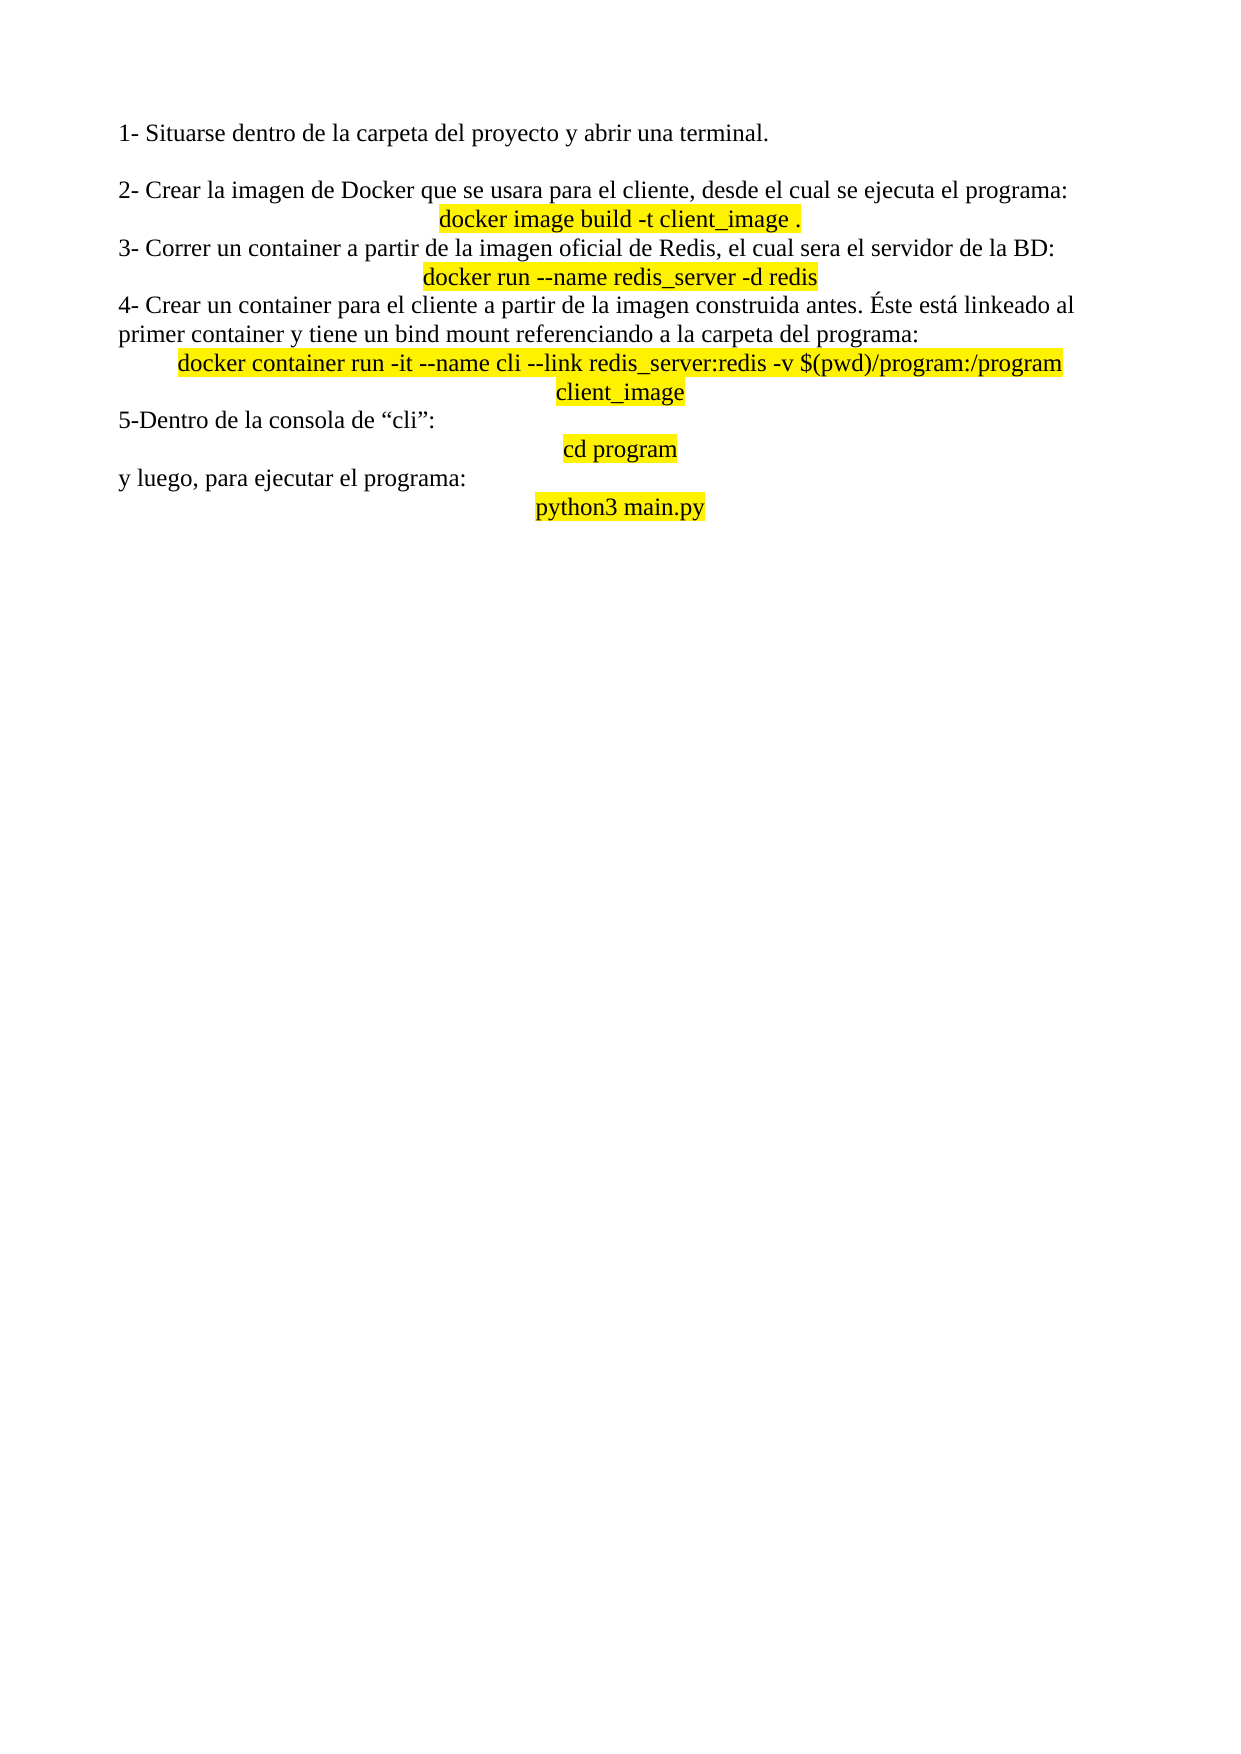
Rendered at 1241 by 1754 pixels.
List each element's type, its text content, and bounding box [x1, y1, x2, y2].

text 5-Dentro de la consola de “cli”: [118, 406, 1122, 434]
text cd program [118, 434, 1122, 463]
text y luego, para ejecutar el programa: [118, 463, 1122, 492]
text docker run --name redis_server -d redis [118, 262, 1122, 291]
text python3 main.py [118, 492, 1122, 521]
text docker container run -it --name cli --link redis_server:redis -v $(pwd)/program:/program client_image [118, 348, 1122, 406]
text docker image build -t client_image . [118, 204, 1122, 233]
text 1- Situarse dentro de la carpeta del proyecto y abrir una terminal. [118, 118, 1122, 147]
text 3- Correr un container a partir de la imagen oficial de Redis, el cual sera el servidor de la BD: [118, 233, 1122, 262]
text 4- Crear un container para el cliente a partir de la imagen construida antes. Éste está linkeado al primer container y tiene un bind mount referenciando a la carpeta del programa: [118, 291, 1122, 348]
text 2- Crear la imagen de Docker que se usara para el cliente, desde el cual se ejecuta el programa: [118, 176, 1122, 204]
